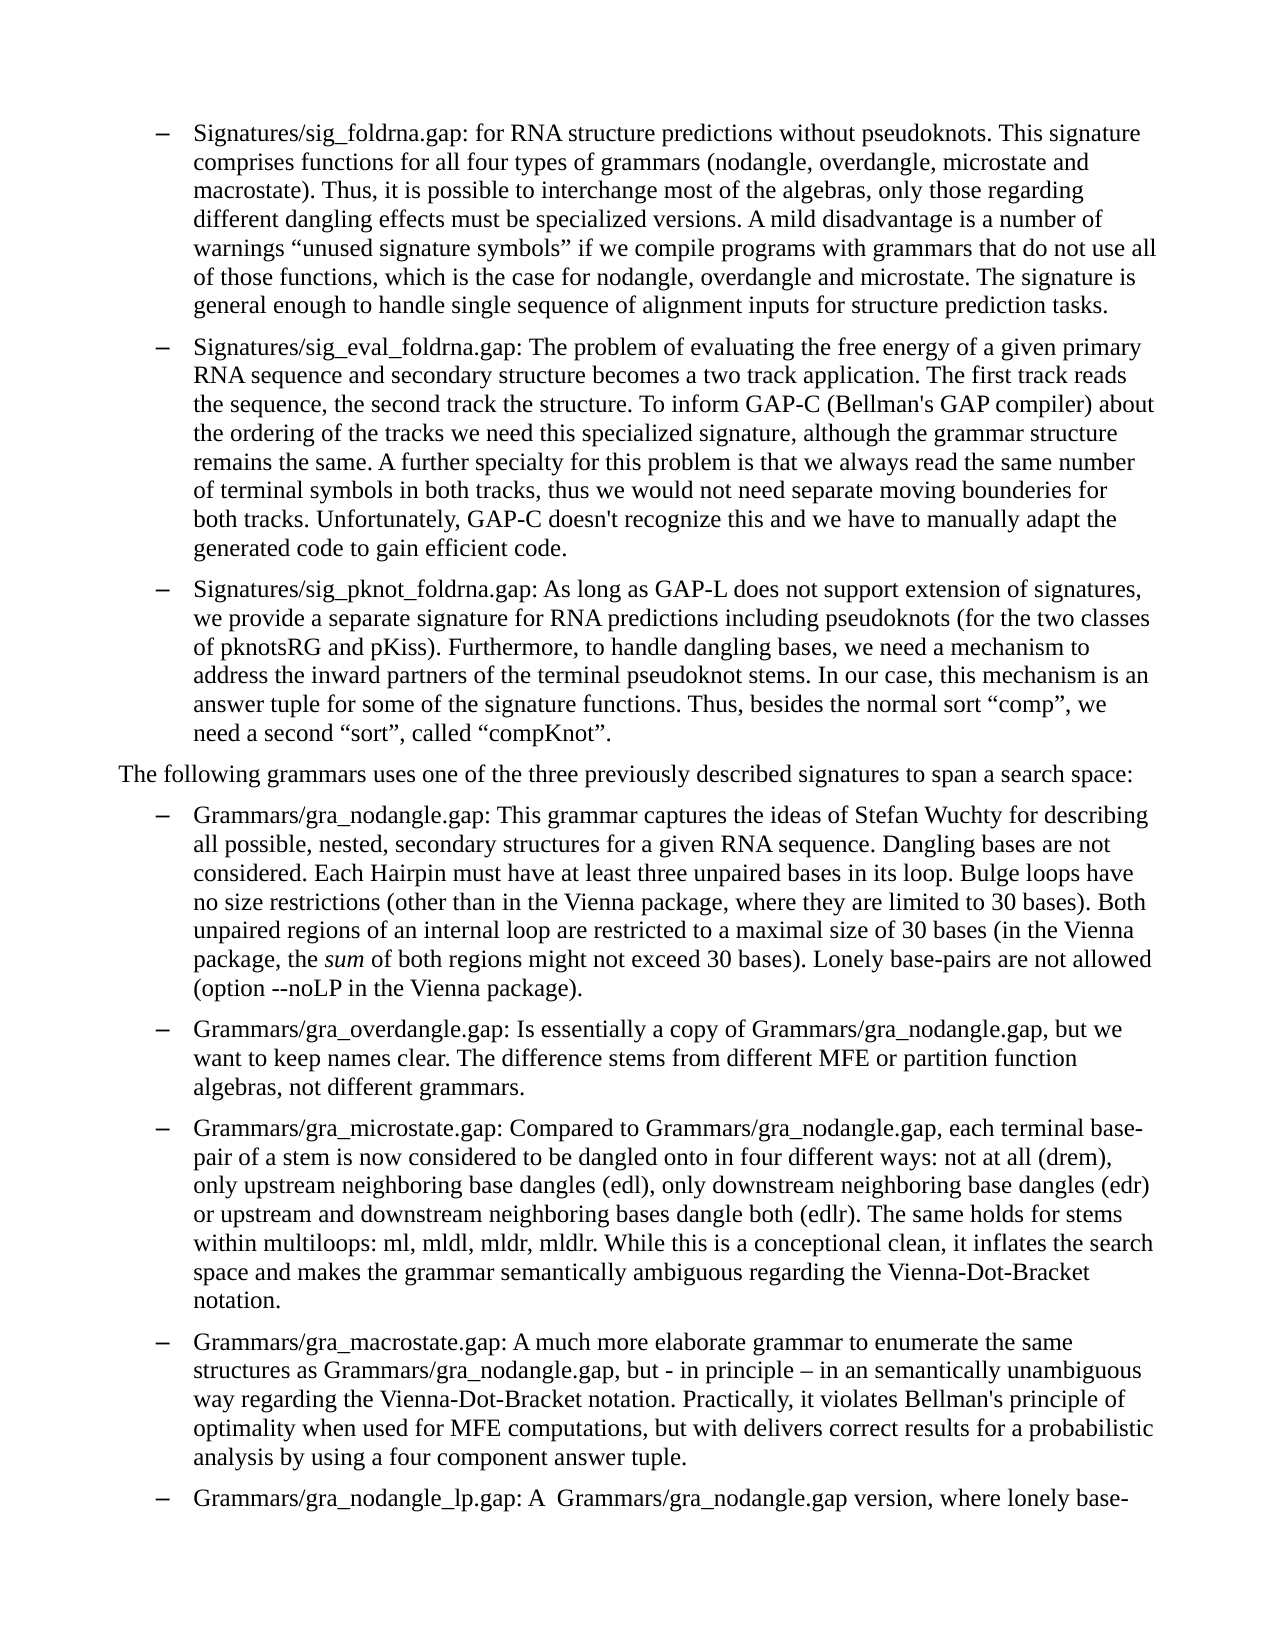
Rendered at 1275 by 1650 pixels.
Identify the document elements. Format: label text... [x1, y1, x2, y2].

list Signatures/sig_foldrna.gap: for RNA structure predictions without pseudoknots. This signature comprises functions for all four types of grammars (nodangle, overdangle, microstate and macrostate). Thus, it is possible to interchange most of the algebras, only those regarding different dangling effects must be specialized versions. A mild disadvantage is a number of warnings “unused signature symbols” if we compile programs with grammars that do not use all of those functions, which is the case for nodangle, overdangle and microstate. The signature is general enough to handle single sequence of alignment inputs for structure prediction tasks. [156, 118, 1157, 319]
text The following grammars uses one of the three previously described signatures to span a search space: [118, 759, 1157, 788]
list Signatures/sig_pknot_foldrna.gap: As long as GAP-L does not support extension of signatures, we provide a separate signature for RNA predictions including pseudoknots (for the two classes of pknotsRG and pKiss). Furthermore, to handle dangling bases, we need a mechanism to address the inward partners of the terminal pseudoknot stems. In our case, this mechanism is an answer tuple for some of the signature functions. Thus, besides the normal sort “comp”, we need a second “sort”, called “compKnot”. [156, 574, 1157, 747]
list Grammars/gra_macrostate.gap: A much more elaborate grammar to enumerate the same structures as Grammars/gra_nodangle.gap, but - in principle – in an semantically unambiguous way regarding the Vienna-Dot-Bracket notation. Practically, it violates Bellman's principle of optimality when used for MFE computations, but with delivers correct results for a probabilistic analysis by using a four component answer tuple. [156, 1327, 1157, 1471]
list Grammars/gra_overdangle.gap: Is essentially a copy of Grammars/gra_nodangle.gap, but we want to keep names clear. The difference stems from different MFE or partition function algebras, not different grammars. [156, 1014, 1157, 1101]
list Grammars/gra_nodangle.gap: This grammar captures the ideas of Stefan Wuchty for describing all possible, nested, secondary structures for a given RNA sequence. Dangling bases are not considered. Each Hairpin must have at least three unpaired bases in its loop. Bulge loops have no size restrictions (other than in the Vienna package, where they are limited to 30 bases). Both unpaired regions of an internal loop are restricted to a maximal size of 30 bases (in the Vienna package, the sum of both regions might not exceed 30 bases). Lonely base-pairs are not allowed (option --noLP in the Vienna package). [156, 801, 1157, 1002]
list Grammars/gra_microstate.gap: Compared to Grammars/gra_nodangle.gap, each terminal base-pair of a stem is now considered to be dangled onto in four different ways: not at all (drem), only upstream neighboring base dangles (edl), only downstream neighboring base dangles (edr) or upstream and downstream neighboring bases dangle both (edlr). The same holds for stems within multiloops: ml, mldl, mldr, mldlr. While this is a conceptional clean, it inflates the search space and makes the grammar semantically ambiguous regarding the Vienna-Dot-Bracket notation. [156, 1113, 1157, 1314]
list Signatures/sig_eval_foldrna.gap: The problem of evaluating the free energy of a given primary RNA sequence and secondary structure becomes a two track application. The first track reads the sequence, the second track the structure. To inform GAP-C (Bellman's GAP compiler) about the ordering of the tracks we need this specialized signature, although the grammar structure remains the same. A further specialty for this problem is that we always read the same number of terminal symbols in both tracks, thus we would not need separate moving bounderies for both tracks. Unfortunately, GAP-C doesn't recognize this and we have to manually adapt the generated code to gain efficient code. [156, 332, 1157, 562]
list Grammars/gra_nodangle_lp.gap: A Grammars/gra_nodangle.gap version, where lonely base- [156, 1483, 1157, 1512]
